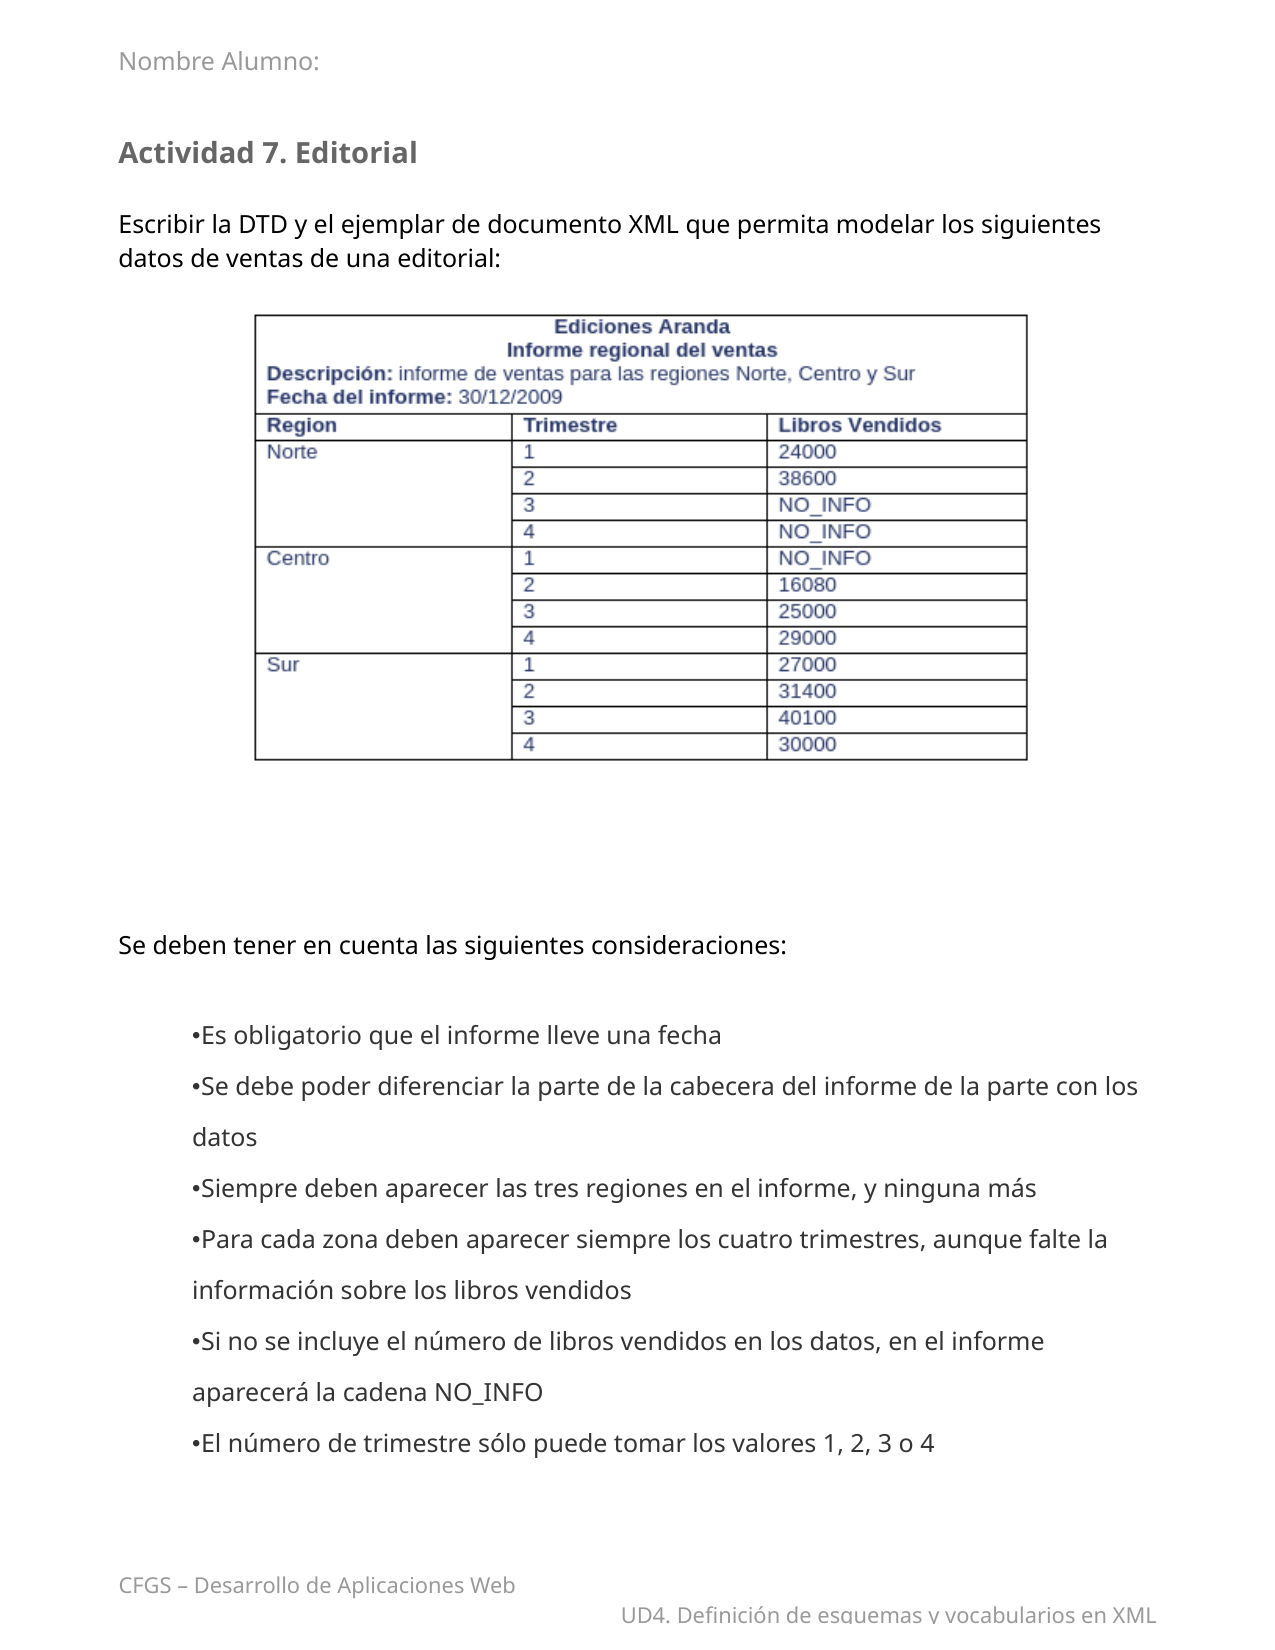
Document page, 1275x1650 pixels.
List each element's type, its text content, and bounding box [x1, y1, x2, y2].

list Si no se incluye el número de libros vendidos en los datos, en el informe aparecerá la cadena NO_INFO [118, 1323, 1157, 1409]
list El número de trimestre sólo puede tomar los valores 1, 2, 3 o 4 [118, 1426, 1157, 1460]
list Siempre deben aparecer las tres regiones en el informe, y ninguna más [118, 1170, 1157, 1204]
subtitle Actividad 7. Editorial [118, 133, 1157, 172]
list Se debe poder diferenciar la parte de la cabecera del informe de la parte con los datos [118, 1068, 1157, 1153]
text Escribir la DTD y el ejemplar de documento XML que permita modelar los siguientes datos de ventas de una editorial: [118, 206, 1157, 274]
picture [674, 296, 804, 784]
list Es obligatorio que el informe lleve una fecha [118, 1017, 1157, 1051]
text Se deben tener en cuenta las siguientes consideraciones: [118, 928, 1157, 962]
list Para cada zona deben aparecer siempre los cuatro trimestres, aunque falte la información sobre los libros vendidos [118, 1221, 1157, 1307]
